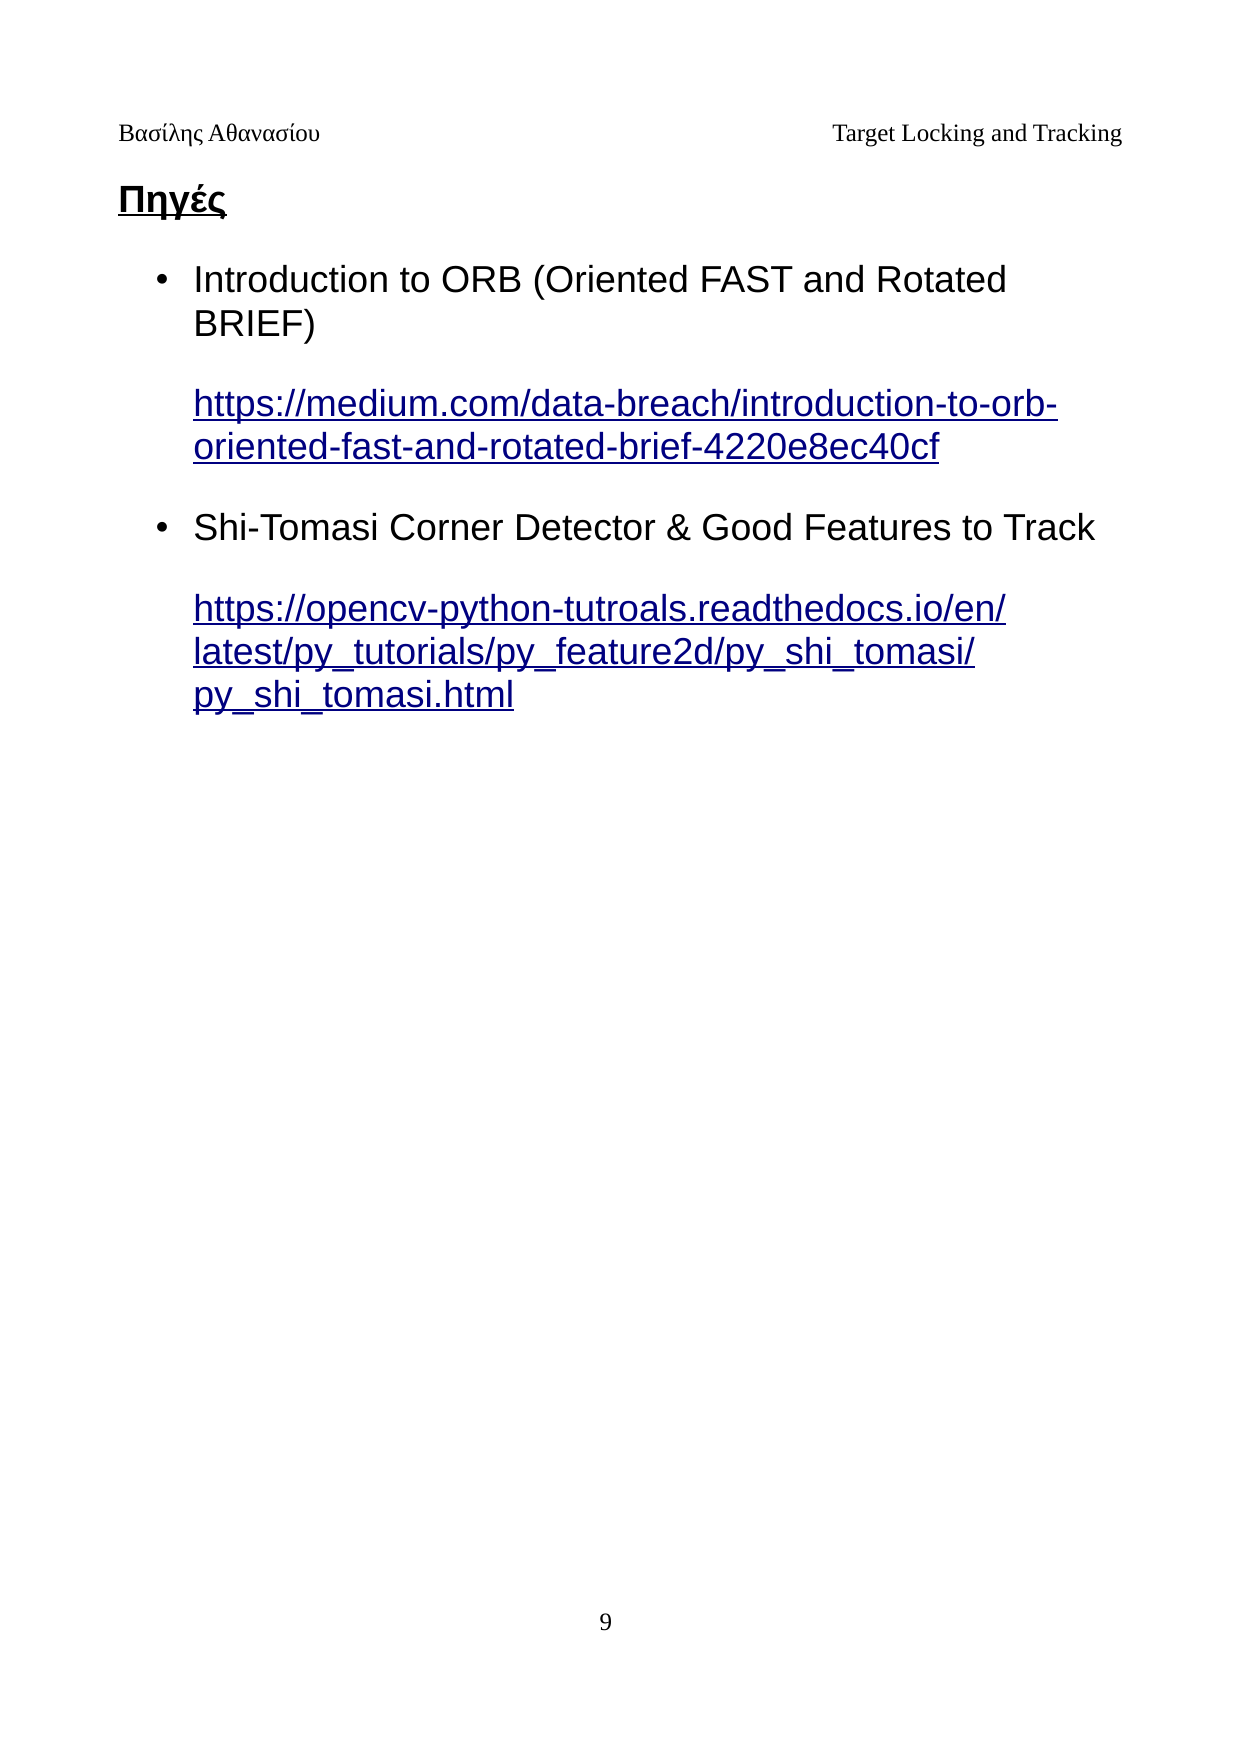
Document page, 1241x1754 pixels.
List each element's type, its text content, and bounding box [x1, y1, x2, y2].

subtitle Introduction to ORB (Oriented FAST and Rotated BRIEF) [156, 257, 1122, 344]
subtitle Πηγές [118, 176, 1122, 220]
subtitle Shi-Tomasi Corner Detector & Good Features to Track [156, 505, 1122, 548]
subtitle https://medium.com/data-breach/introduction-to-orb-oriented-fast-and-rotated-brief-4220e8ec40cf [156, 381, 1122, 468]
subtitle https://opencv-python-tutroals.readthedocs.io/en/latest/py_tutorials/py_feature2d/py_shi_tomasi/py_shi_tomasi.html [156, 586, 1122, 715]
